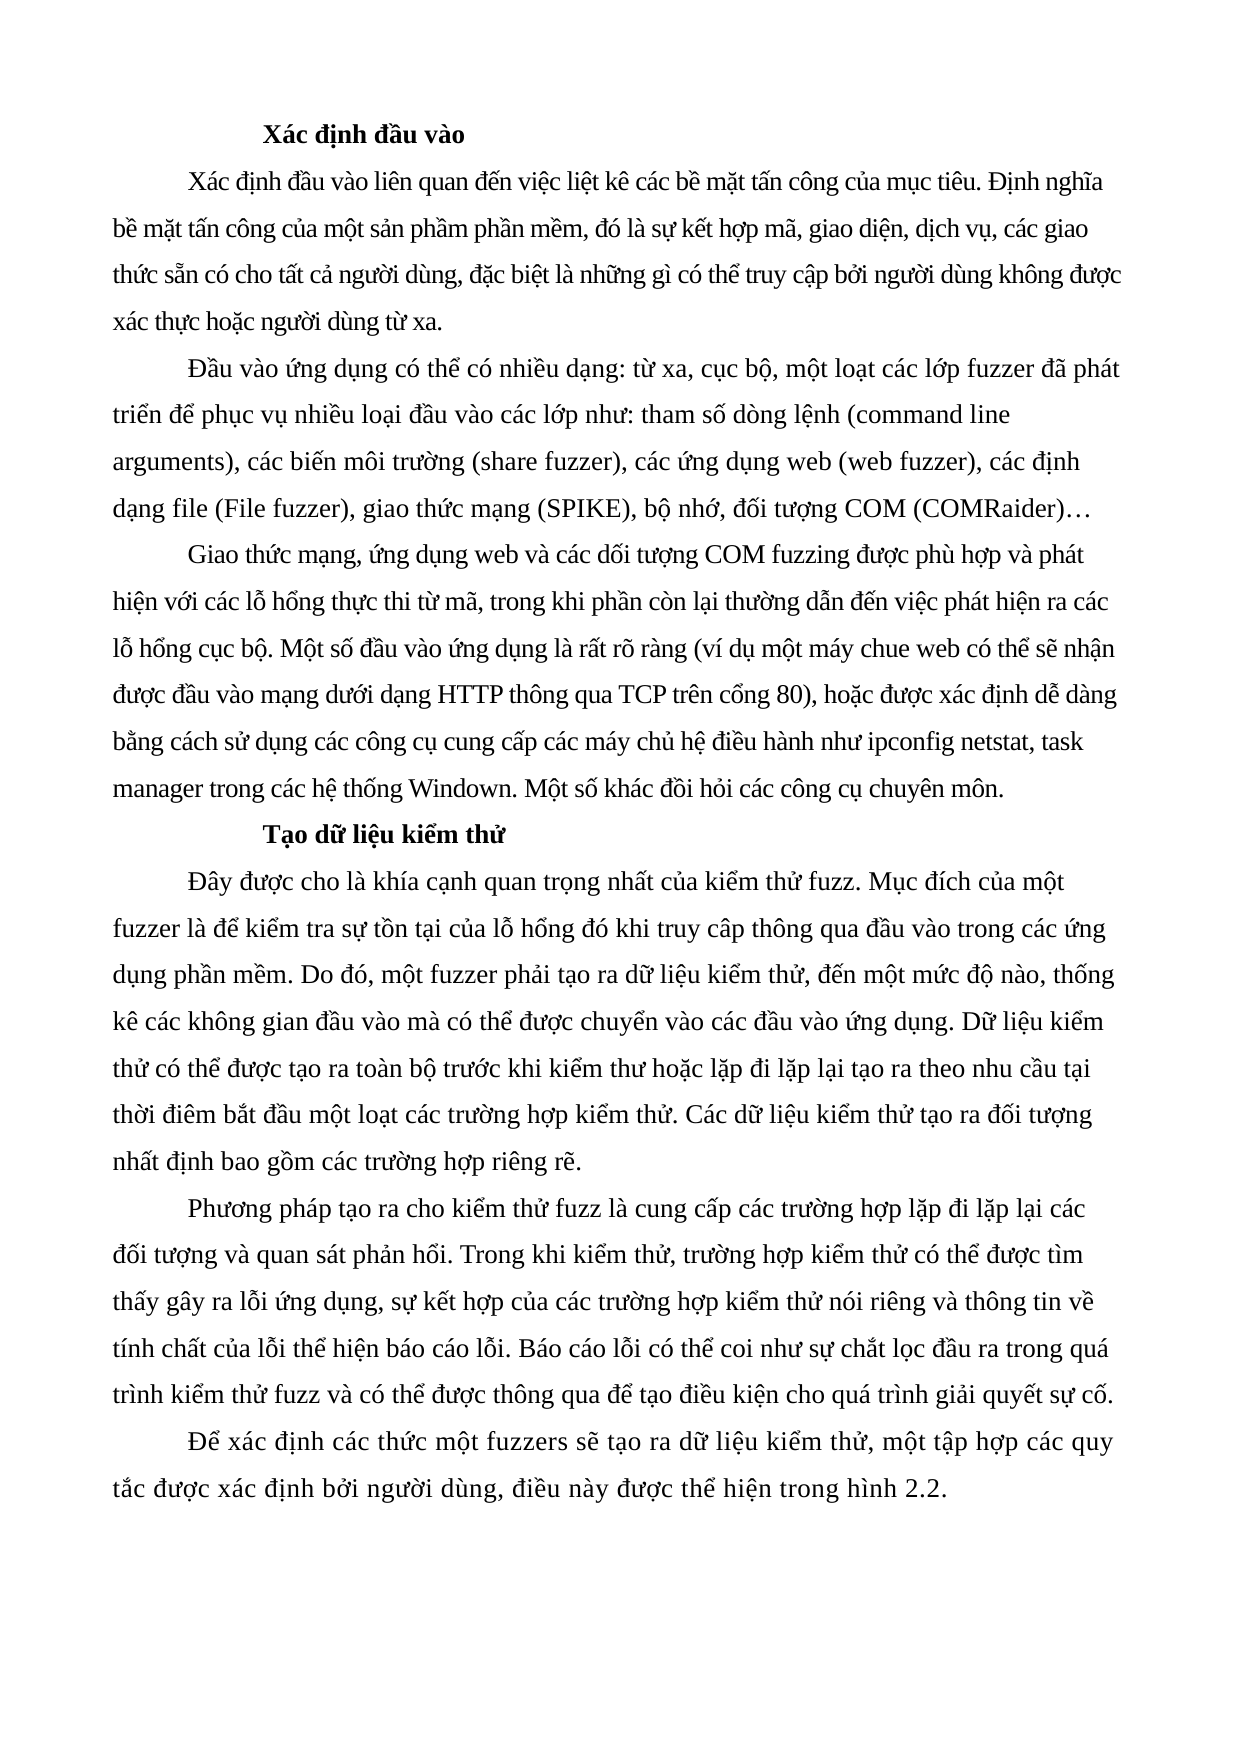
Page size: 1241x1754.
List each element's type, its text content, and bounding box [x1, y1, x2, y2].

subtitle Tạo dữ liệu kiểm thử [187, 818, 1122, 850]
text Xác định đầu vào liên quan đến việc liệt kê các bề mặt tấn công của mục tiêu. Định nghĩa bề mặt tấn công của một sản phầm phần mềm, đó là sự kết hợp mã, giao diện, dịch vụ, các giao thức sẵn có cho tất cả người dùng, đặc biệt là những gì có thể truy cập bởi người dùng không được xác thực hoặc người dùng từ xa. [112, 165, 1122, 336]
subtitle Xác định đầu vào [187, 118, 1122, 150]
text Đây được cho là khía cạnh quan trọng nhất của kiểm thử fuzz. Mục đích của một fuzzer là để kiểm tra sự tồn tại của lỗ hổng đó khi truy câp thông qua đầu vào trong các ứng dụng phần mềm. Do đó, một fuzzer phải tạo ra dữ liệu kiểm thử, đến một mức độ nào, thống kê các không gian đầu vào mà có thể được chuyển vào các đầu vào ứng dụng. Dữ liệu kiểm thử có thể được tạo ra toàn bộ trước khi kiểm thư hoặc lặp đi lặp lại tạo ra theo nhu cầu tại thời điêm bắt đầu một loạt các trường hợp kiểm thử. Các dữ liệu kiểm thử tạo ra đối tượng nhất định bao gồm các trường hợp riêng rẽ. [112, 865, 1122, 1176]
text Phương pháp tạo ra cho kiểm thử fuzz là cung cấp các trường hợp lặp đi lặp lại các đối tượng và quan sát phản hổi. Trong khi kiểm thử, trường hợp kiểm thử có thể được tìm thấy gây ra lỗi ứng dụng, sự kết hợp của các trường hợp kiểm thử nói riêng và thông tin về tính chất của lỗi thể hiện báo cáo lỗi. Báo cáo lỗi có thể coi như sự chắt lọc đầu ra trong quá trình kiểm thử fuzz và có thể được thông qua để tạo điều kiện cho quá trình giải quyết sự cố. [112, 1192, 1122, 1410]
text Giao thức mạng, ứng dụng web và các dối tượng COM fuzzing được phù hợp và phát hiện với các lỗ hổng thực thi từ mã, trong khi phần còn lại thường dẫn đến việc phát hiện ra các lỗ hổng cục bộ. Một số đầu vào ứng dụng là rất rõ ràng (ví dụ một máy chue web có thể sẽ nhận được đầu vào mạng dưới dạng HTTP thông qua TCP trên cổng 80), hoặc được xác định dễ dàng bằng cách sử dụng các công cụ cung cấp các máy chủ hệ điều hành như ipconfig netstat, task manager trong các hệ thống Windown. Một số khác đồi hỏi các công cụ chuyên môn. [112, 538, 1122, 803]
text Để xác định các thức một fuzzers sẽ tạo ra dữ liệu kiểm thử, một tập hợp các quy tắc được xác định bởi người dùng, điều này được thể hiện trong hình 2.2. [112, 1425, 1122, 1503]
text Đầu vào ứng dụng có thể có nhiều dạng: từ xa, cục bộ, một loạt các lớp fuzzer đã phát triển để phục vụ nhiều loại đầu vào các lớp như: tham số dòng lệnh (command line arguments), các biến môi trường (share fuzzer), các ứng dụng web (web fuzzer), các định dạng file (File fuzzer), giao thức mạng (SPIKE), bộ nhớ, đối tượng COM (COMRaider)… [112, 352, 1122, 523]
